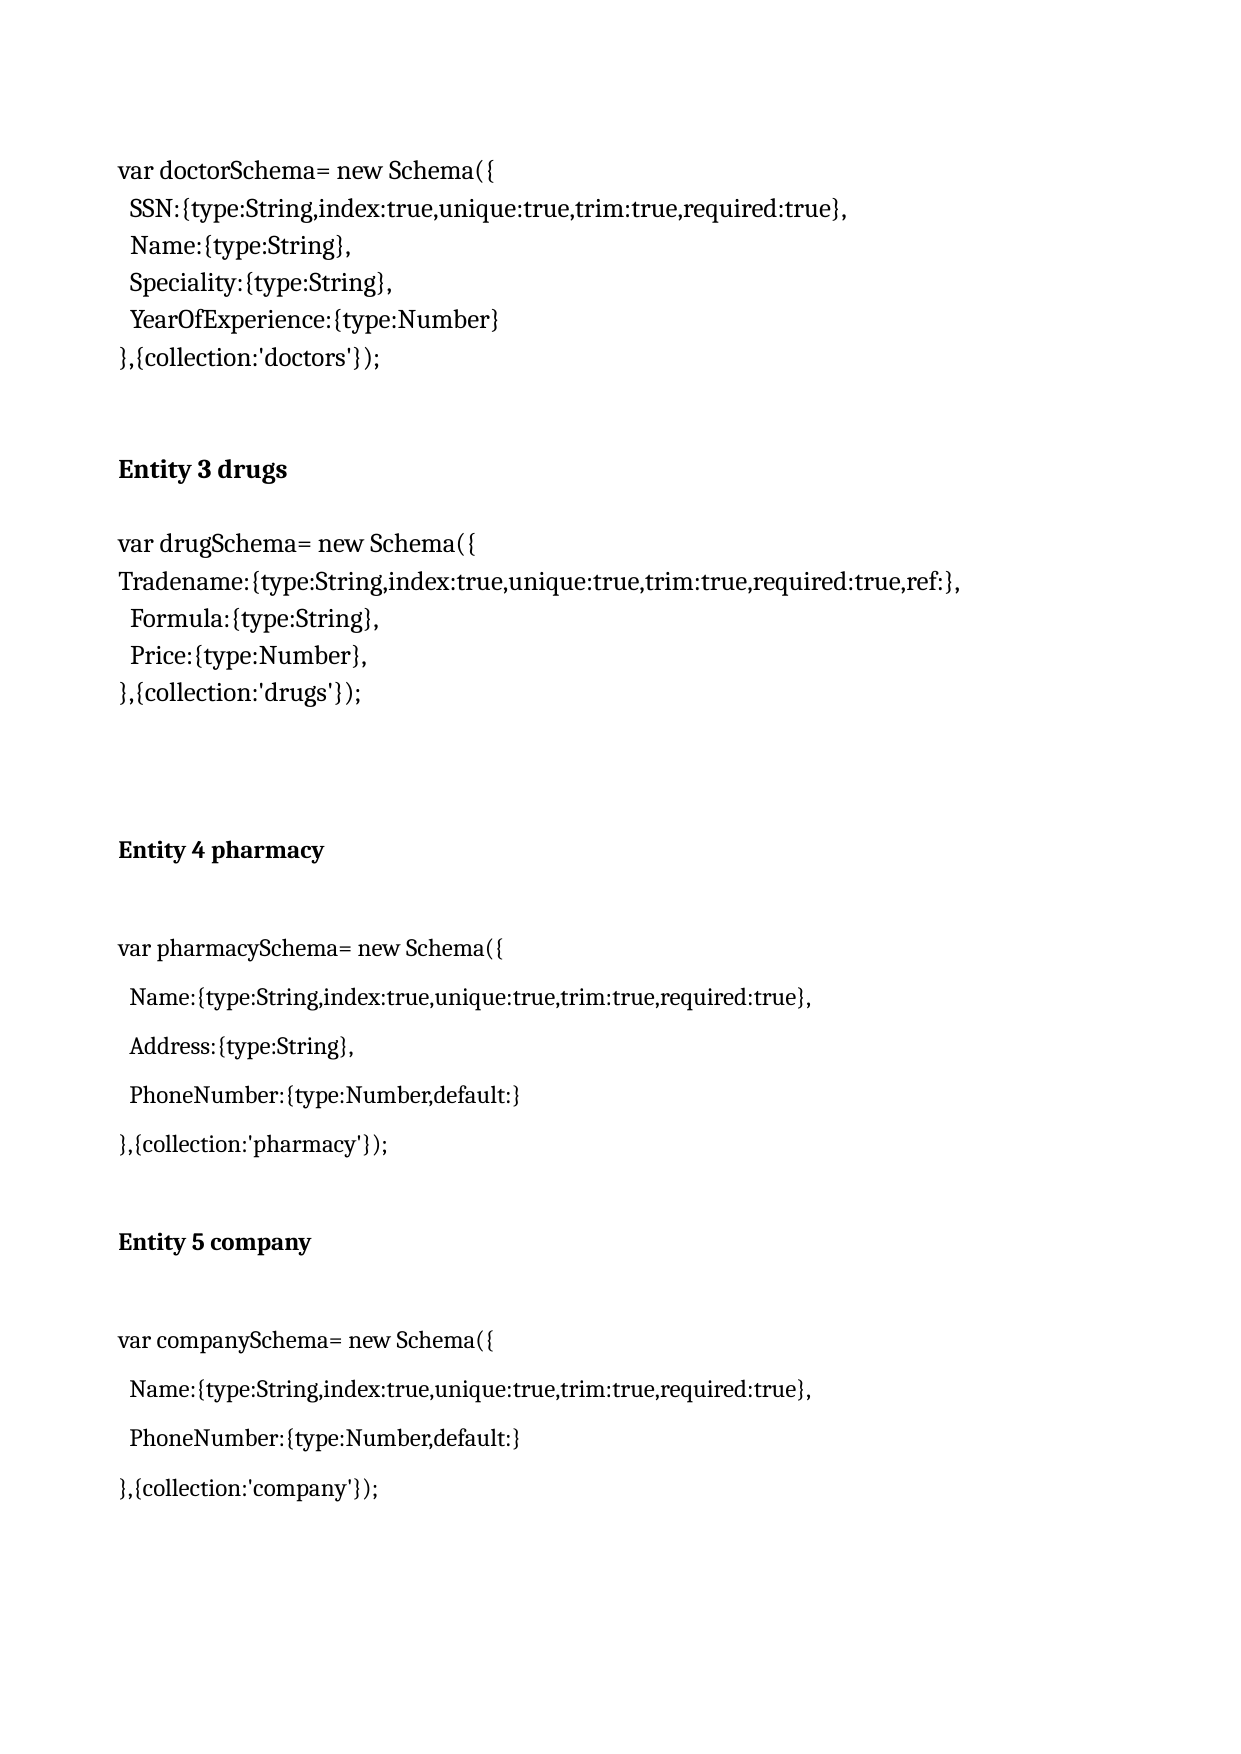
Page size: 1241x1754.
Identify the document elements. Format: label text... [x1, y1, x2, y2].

text Name:{type:String,index:true,unique:true,trim:true,required:true}, [118, 983, 1122, 1012]
text },{collection:'company'}); [118, 1473, 1122, 1502]
text PhoneNumber:{type:Number,default:} [118, 1081, 1122, 1110]
text var drugSchema= new Schema({ [118, 528, 1122, 559]
text YearOfExperience:{type:Number} [118, 304, 1122, 336]
text var doctorSchema= new Schema({ [118, 155, 1122, 187]
text var companySchema= new Schema({ [118, 1326, 1122, 1355]
text Tradename:{type:String,index:true,unique:true,trim:true,required:true,ref:}, [118, 566, 1122, 597]
text },{collection:'drugs'}); [118, 677, 1122, 709]
text Entity 3 drugs [118, 454, 1122, 485]
text Address:{type:String}, [118, 1032, 1122, 1061]
text var pharmacySchema= new Schema({ [118, 934, 1122, 962]
text },{collection:'pharmacy'}); [118, 1130, 1122, 1159]
text PhoneNumber:{type:Number,default:} [118, 1424, 1122, 1453]
text Name:{type:String}, [118, 230, 1122, 261]
text Name:{type:String,index:true,unique:true,trim:true,required:true}, [118, 1375, 1122, 1404]
text Price:{type:Number}, [118, 640, 1122, 671]
text },{collection:'doctors'}); [118, 342, 1122, 373]
text Speciality:{type:String}, [118, 267, 1122, 298]
text Entity 4 pharmacy [118, 836, 1122, 864]
text Entity 5 company [118, 1228, 1122, 1257]
text SSN:{type:String,index:true,unique:true,trim:true,required:true}, [118, 193, 1122, 224]
text Formula:{type:String}, [118, 603, 1122, 634]
